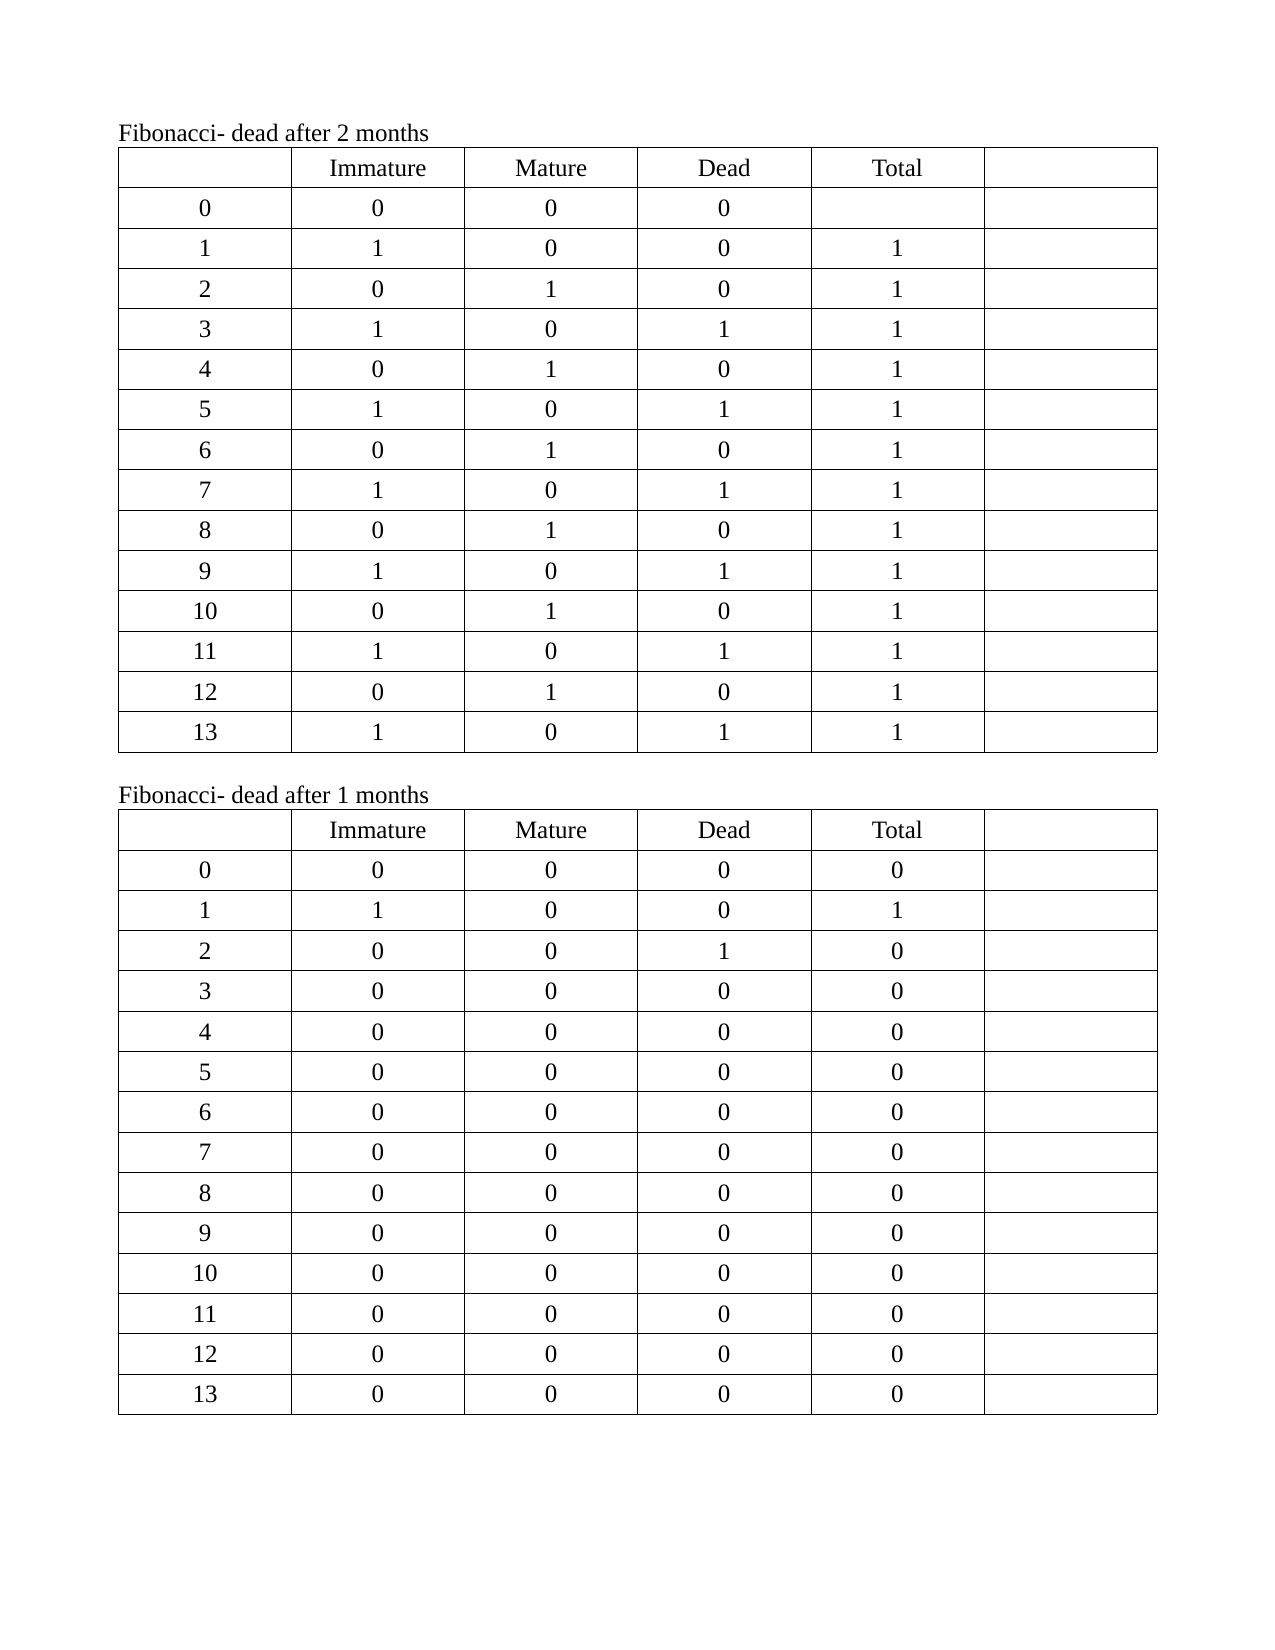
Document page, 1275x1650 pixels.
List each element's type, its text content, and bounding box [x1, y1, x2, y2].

table_cell 11 [119, 632, 291, 671]
table_cell 13 [119, 1375, 291, 1414]
table_cell 0 [638, 229, 811, 268]
table_header [119, 810, 291, 849]
table_cell 1 [292, 891, 464, 930]
table_header [985, 148, 1157, 187]
table_cell 0 [292, 1092, 464, 1132]
table_cell 0 [638, 1012, 811, 1051]
table_cell 1 [812, 891, 984, 930]
table_cell 6 [119, 1092, 291, 1132]
table_cell 0 [292, 1012, 464, 1051]
table_cell 0 [292, 1052, 464, 1091]
table_header Mature [465, 810, 637, 849]
table_cell 0 [638, 1375, 811, 1414]
text Fibonacci- dead after 2 months [118, 118, 1157, 147]
table_cell 1 [119, 891, 291, 930]
table_cell [985, 931, 1157, 970]
table_cell 0 [638, 1133, 811, 1172]
table_cell 1 [812, 632, 984, 671]
table_cell 1 [638, 551, 811, 590]
table_cell [985, 430, 1157, 469]
table_cell 0 [292, 1294, 464, 1333]
table_cell 1 [119, 229, 291, 268]
table_cell 1 [812, 551, 984, 590]
table_cell [985, 551, 1157, 590]
table_cell 0 [638, 1334, 811, 1373]
table_cell 1 [292, 551, 464, 590]
table_header Dead [638, 148, 811, 187]
table_cell 0 [638, 971, 811, 1011]
table_header Mature [465, 148, 637, 187]
table_header Total [812, 810, 984, 849]
table_cell 6 [119, 430, 291, 469]
table_cell 0 [292, 1375, 464, 1414]
table_cell 5 [119, 390, 291, 429]
table_cell [985, 350, 1157, 389]
table_cell 12 [119, 672, 291, 711]
table_cell 0 [465, 470, 637, 510]
table_cell [985, 1092, 1157, 1132]
table_cell 1 [465, 430, 637, 469]
table_cell 0 [638, 851, 811, 890]
table_cell 0 [292, 1213, 464, 1253]
table_cell [985, 1012, 1157, 1051]
table_cell 0 [292, 1173, 464, 1212]
table_cell 0 [638, 1092, 811, 1132]
table_cell 7 [119, 1133, 291, 1172]
table_cell [985, 1294, 1157, 1333]
table_cell 0 [465, 1173, 637, 1212]
table_cell 0 [465, 1254, 637, 1293]
table_cell 0 [292, 672, 464, 711]
table_cell [985, 309, 1157, 348]
table_cell [985, 1254, 1157, 1293]
table_cell 0 [465, 1294, 637, 1333]
table_cell [985, 229, 1157, 268]
table_cell [985, 1375, 1157, 1414]
table_cell 0 [812, 1012, 984, 1051]
table_cell 0 [465, 390, 637, 429]
table_cell 1 [638, 632, 811, 671]
table_cell 1 [638, 931, 811, 970]
table_cell 0 [638, 1213, 811, 1253]
table_cell 0 [465, 1092, 637, 1132]
table_cell 0 [638, 269, 811, 308]
table_cell 11 [119, 1294, 291, 1333]
table_cell 0 [465, 851, 637, 890]
table_cell 0 [292, 1133, 464, 1172]
table_cell 0 [812, 851, 984, 890]
table_cell 1 [465, 591, 637, 631]
table_cell 0 [638, 1052, 811, 1091]
table_cell [985, 188, 1157, 227]
table_cell 8 [119, 1173, 291, 1212]
table_cell 0 [292, 350, 464, 389]
table_cell [985, 390, 1157, 429]
table_cell 0 [812, 1052, 984, 1091]
table_cell 1 [292, 229, 464, 268]
table_cell 1 [638, 470, 811, 510]
table_cell 1 [292, 470, 464, 510]
table_cell [985, 891, 1157, 930]
table_cell [985, 632, 1157, 671]
table_cell 0 [465, 551, 637, 590]
table_cell 0 [292, 511, 464, 550]
table_cell 3 [119, 309, 291, 348]
table_cell 0 [638, 1254, 811, 1293]
table_cell 0 [465, 229, 637, 268]
table_cell 0 [812, 931, 984, 970]
table_cell 0 [292, 931, 464, 970]
table_cell 0 [292, 1334, 464, 1373]
table_cell 10 [119, 1254, 291, 1293]
table_cell 12 [119, 1334, 291, 1373]
table_cell 1 [812, 430, 984, 469]
table_cell 0 [292, 591, 464, 631]
table_cell 13 [119, 712, 291, 752]
table_cell 0 [465, 1375, 637, 1414]
table_cell 1 [812, 229, 984, 268]
table_cell 0 [812, 971, 984, 1011]
table_cell 1 [638, 390, 811, 429]
table_cell 0 [638, 1173, 811, 1212]
table_cell 1 [812, 390, 984, 429]
table_cell 2 [119, 269, 291, 308]
table_cell 1 [465, 511, 637, 550]
table_cell 0 [465, 632, 637, 671]
table_cell 9 [119, 1213, 291, 1253]
table_cell 4 [119, 1012, 291, 1051]
table_cell 1 [292, 712, 464, 752]
table_cell 3 [119, 971, 291, 1011]
table_cell 1 [812, 350, 984, 389]
table_cell 0 [465, 1012, 637, 1051]
table_cell 0 [292, 851, 464, 890]
table_cell 0 [812, 1213, 984, 1253]
table_cell 0 [119, 188, 291, 227]
table_cell 0 [638, 1294, 811, 1333]
table_cell 0 [465, 309, 637, 348]
table_cell 1 [292, 309, 464, 348]
table_cell 1 [812, 309, 984, 348]
table_cell 0 [465, 1052, 637, 1091]
table_cell 0 [465, 1213, 637, 1253]
table_cell [985, 971, 1157, 1011]
table_cell [985, 1173, 1157, 1212]
table_cell 0 [638, 188, 811, 227]
table_cell 0 [465, 931, 637, 970]
table_cell [985, 1133, 1157, 1172]
table_cell 1 [638, 712, 811, 752]
table_cell 9 [119, 551, 291, 590]
table_cell 0 [812, 1133, 984, 1172]
table_cell 0 [638, 891, 811, 930]
table_cell 0 [465, 971, 637, 1011]
table_cell [985, 591, 1157, 631]
table_cell 8 [119, 511, 291, 550]
table_cell 0 [638, 672, 811, 711]
table_cell 0 [292, 1254, 464, 1293]
table_cell [985, 470, 1157, 510]
table_cell 10 [119, 591, 291, 631]
table_cell 2 [119, 931, 291, 970]
table_cell 0 [812, 1092, 984, 1132]
table_cell 1 [465, 269, 637, 308]
table_cell 0 [812, 1334, 984, 1373]
table_cell [812, 188, 984, 227]
table_cell 0 [292, 971, 464, 1011]
table_cell 0 [638, 350, 811, 389]
table_cell 1 [292, 632, 464, 671]
table_cell 1 [812, 269, 984, 308]
table_cell 0 [638, 430, 811, 469]
table_cell [985, 672, 1157, 711]
table_cell 0 [812, 1254, 984, 1293]
table_cell 0 [812, 1375, 984, 1414]
table_cell [985, 511, 1157, 550]
table_cell [985, 1334, 1157, 1373]
table_cell 0 [465, 1334, 637, 1373]
table_header Total [812, 148, 984, 187]
table_header Immature [292, 810, 464, 849]
table_cell 0 [119, 851, 291, 890]
table_cell 0 [638, 511, 811, 550]
table_cell 1 [812, 591, 984, 631]
table_cell 0 [638, 591, 811, 631]
table_cell [985, 712, 1157, 752]
table_cell [985, 269, 1157, 308]
table_cell 5 [119, 1052, 291, 1091]
table_cell 0 [465, 188, 637, 227]
table_cell 0 [465, 712, 637, 752]
table_cell 1 [812, 511, 984, 550]
table_cell 0 [292, 430, 464, 469]
table_cell 0 [292, 188, 464, 227]
table_cell 1 [812, 712, 984, 752]
table_cell [985, 1213, 1157, 1253]
table_cell 1 [465, 350, 637, 389]
table_cell [985, 1052, 1157, 1091]
table_cell 0 [812, 1294, 984, 1333]
table_cell 0 [465, 1133, 637, 1172]
table_cell 1 [638, 309, 811, 348]
table_cell 1 [292, 390, 464, 429]
table_cell 1 [465, 672, 637, 711]
table_cell 1 [812, 470, 984, 510]
table_cell 0 [465, 891, 637, 930]
table_cell 1 [812, 672, 984, 711]
table_cell 0 [812, 1173, 984, 1212]
table_header [119, 148, 291, 187]
table_cell 0 [292, 269, 464, 308]
table_cell [985, 851, 1157, 890]
table_header Immature [292, 148, 464, 187]
table_cell 4 [119, 350, 291, 389]
table_header [985, 810, 1157, 849]
text Fibonacci- dead after 1 months [118, 780, 1157, 809]
table_header Dead [638, 810, 811, 849]
table_cell 7 [119, 470, 291, 510]
